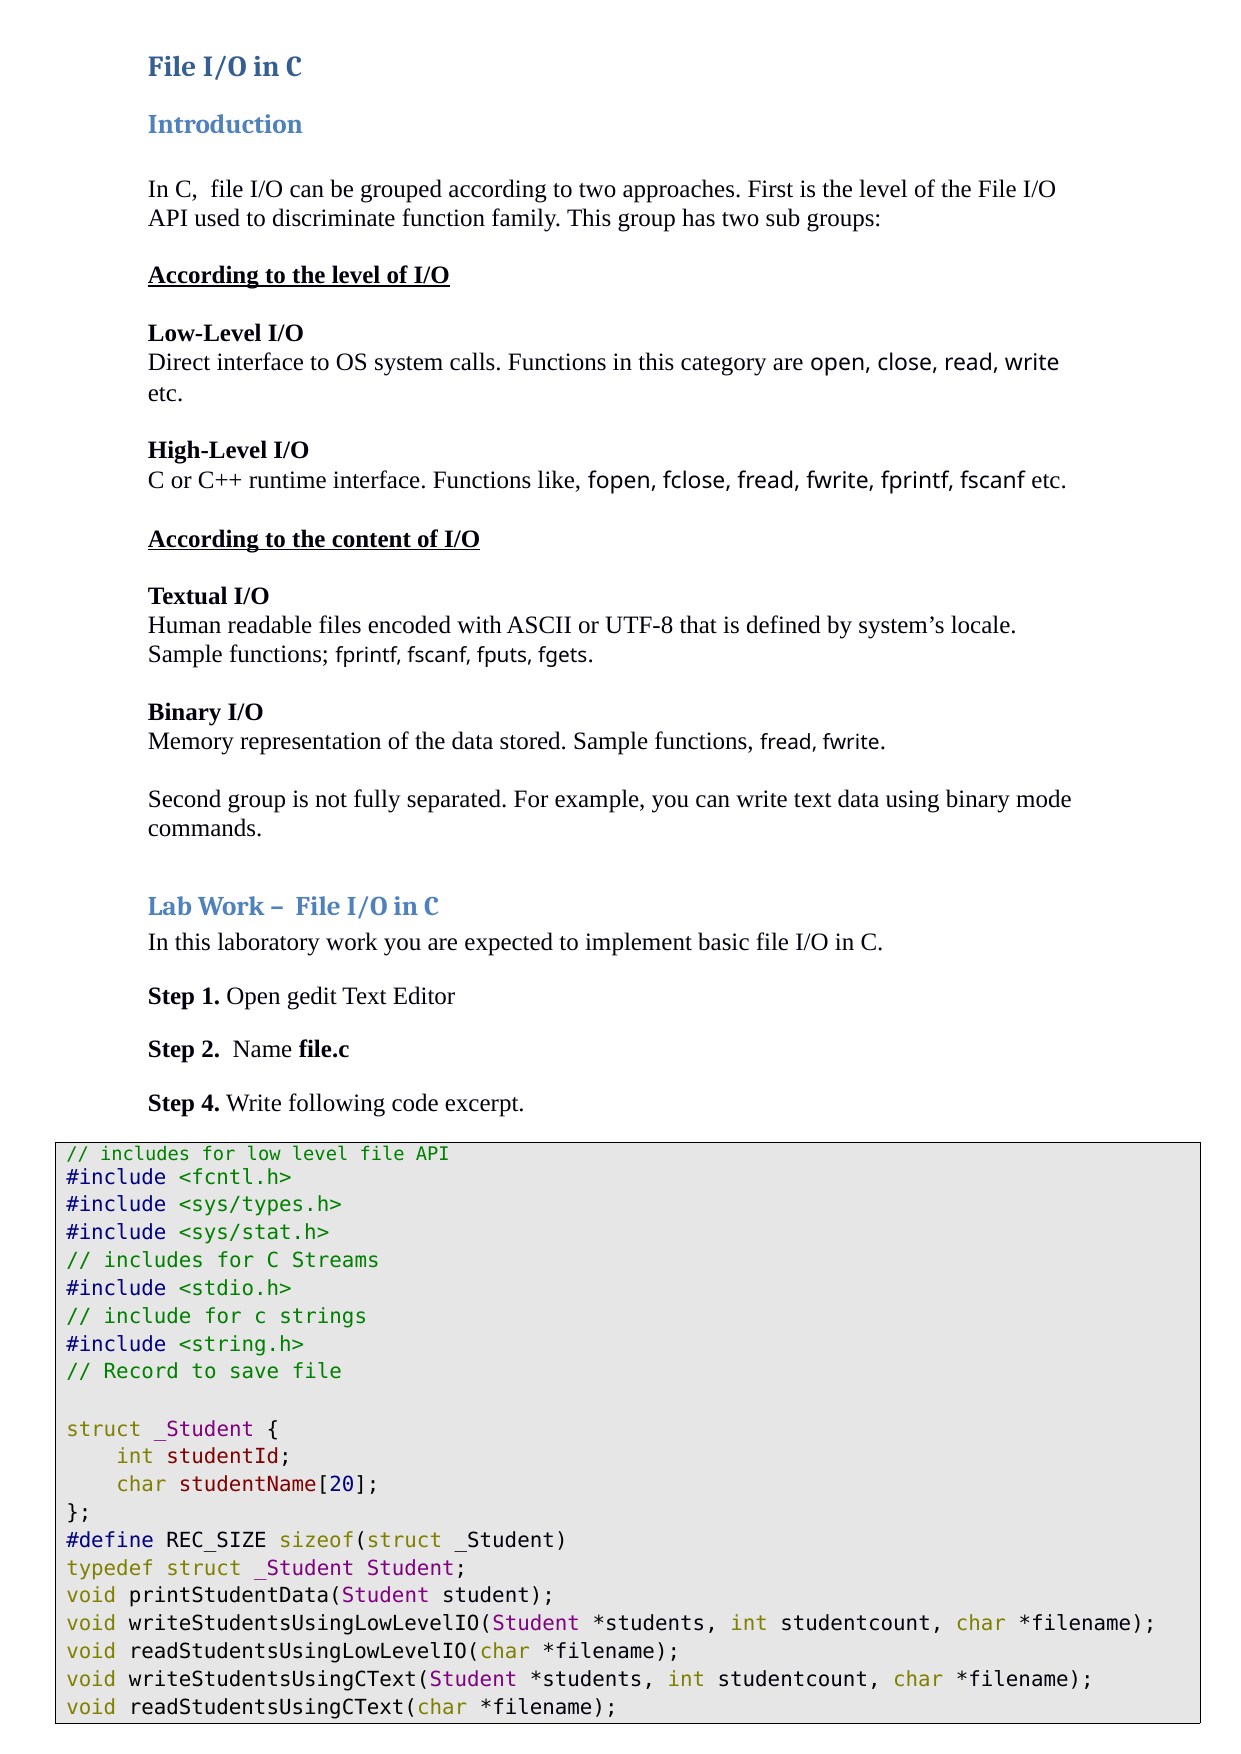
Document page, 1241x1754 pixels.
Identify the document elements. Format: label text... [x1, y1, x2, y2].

text According to the content of I/O [148, 524, 1092, 553]
subtitle Lab Work – File I/O in C [148, 891, 1092, 922]
text Second group is not fully separated. For example, you can write text data using binary mode commands. [148, 784, 1092, 842]
text Textual I/O [148, 581, 1092, 610]
text C or C++ runtime interface. Functions like, fopen, fclose, fread, fwrite, fprintf, fscanf etc. [148, 464, 1092, 495]
text Step 1. Open gedit Text Editor [148, 981, 1092, 1009]
table_header // includes for low level file API #include <fcntl.h> #include <sys/types.h> #include <sys/stat.h> // includes for C Streams #include <stdio.h> // include for c strings #include <string.h> // Record to save file struct _Student { int studentId; char studentName[20]; }; #define REC_SIZE sizeof(struct _Student) typedef struct _Student Student; void printStudentData(Student student); void writeStudentsUsingLowLevelIO(Student *students, int studentcount, char *filename); void readStudentsUsingLowLevelIO(char *filename); void writeStudentsUsingCText(Student *students, int studentcount, char *filename); void readStudentsUsingCText(char *filename); [56, 1143, 1200, 1723]
text Low-Level I/O [148, 318, 1092, 346]
text In this laboratory work you are expected to implement basic file I/O in C. [148, 927, 1092, 956]
text Step 4. Write following code excerpt. [148, 1088, 1092, 1117]
text Human readable files encoded with ASCII or UTF-8 that is defined by system’s locale. Sample functions; fprintf, fscanf, fputs, fgets. [148, 610, 1092, 668]
text In C, file I/O can be grouped according to two approaches. First is the level of the File I/O API used to discriminate function family. This group has two sub groups: [148, 174, 1092, 231]
text High-Level I/O [148, 435, 1092, 464]
text Step 2. Name file.c [148, 1034, 1092, 1063]
text Direct interface to OS system calls. Functions in this category are open, close, read, write etc. [148, 346, 1092, 406]
text Memory representation of the data stored. Sample functions, fread, fwrite. [148, 726, 1092, 755]
subtitle Introduction [148, 109, 1092, 141]
subtitle File I/O in C [148, 50, 1092, 83]
text Binary I/O [148, 697, 1092, 726]
text According to the level of I/O [148, 260, 1092, 289]
